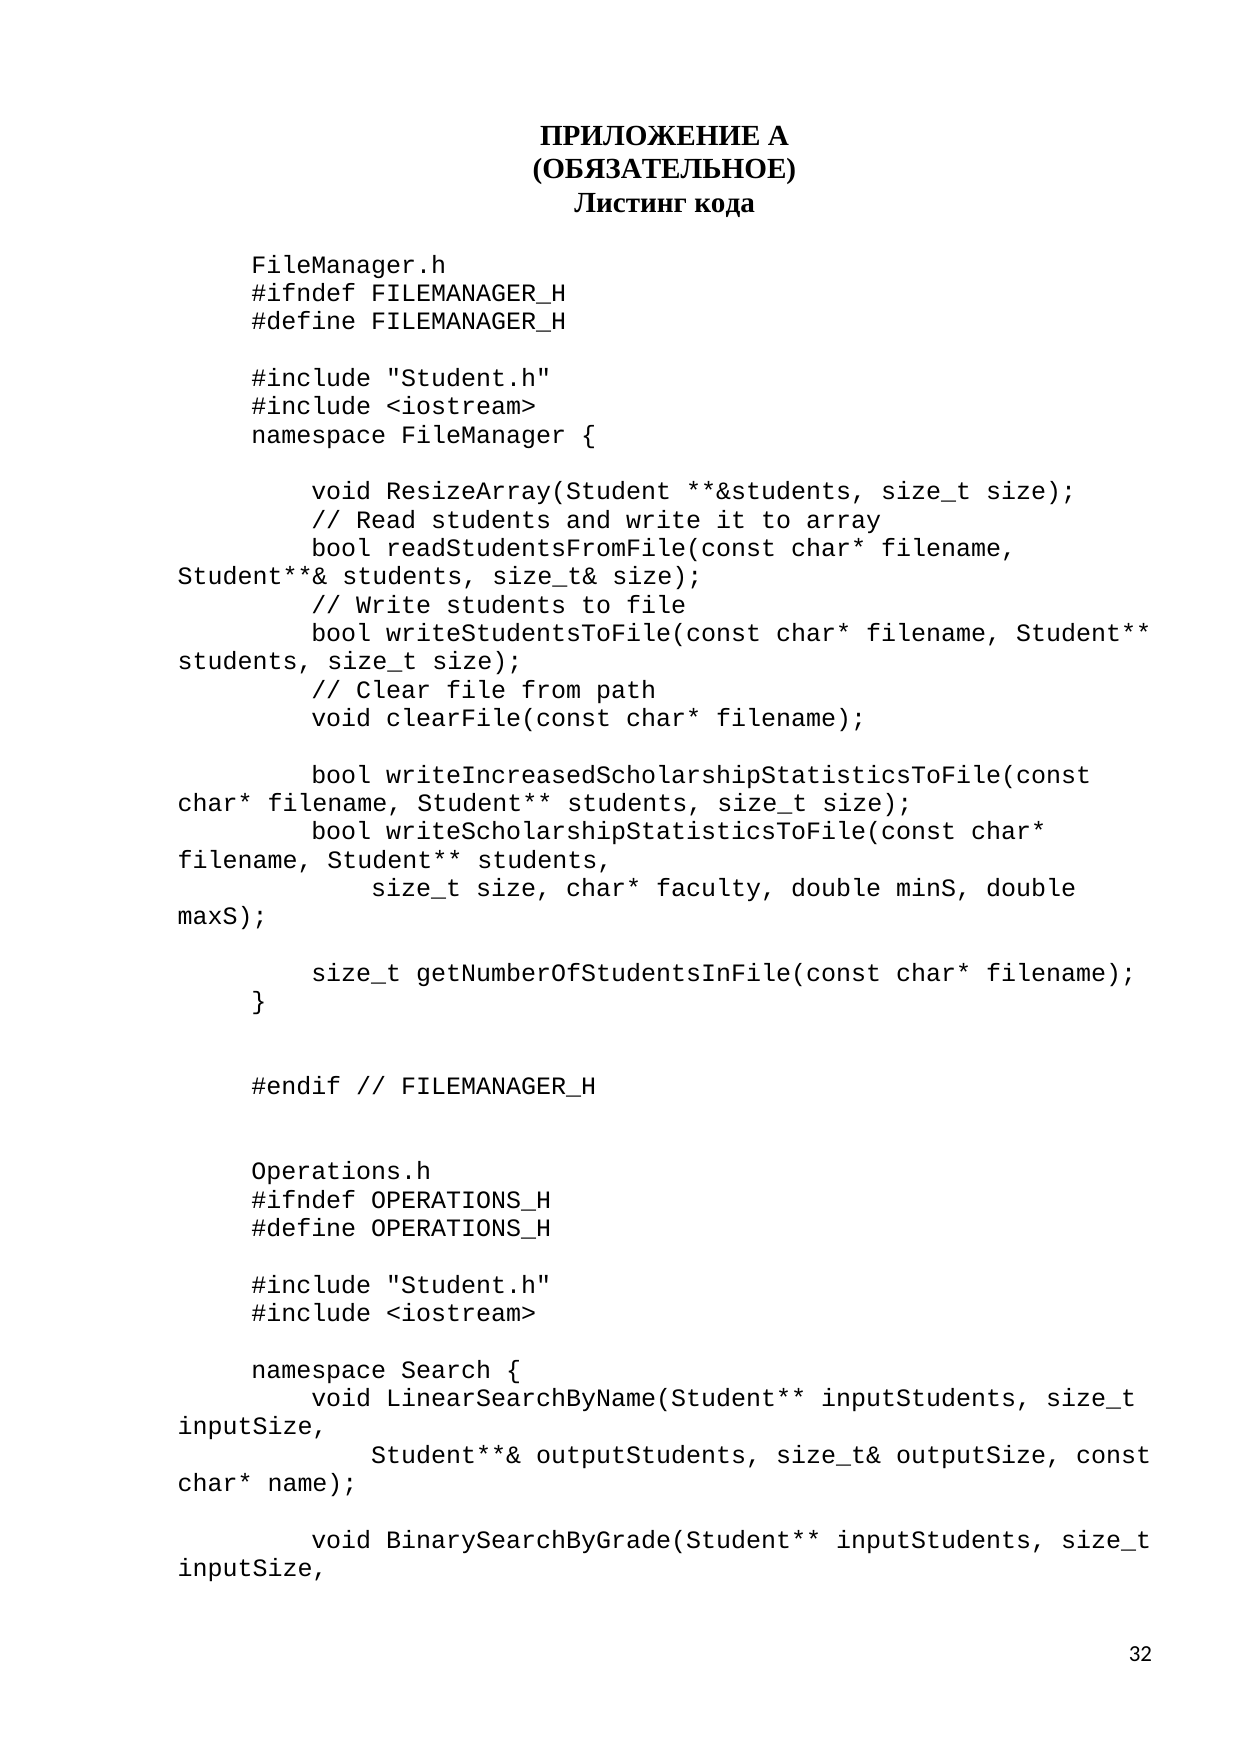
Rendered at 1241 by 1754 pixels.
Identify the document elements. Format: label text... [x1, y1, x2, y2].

text bool writeScholarshipStatisticsToFile(const char* filename, Student** students, [177, 819, 1152, 876]
text #include <iostream> [177, 394, 1152, 422]
text bool writeIncreasedScholarshipStatisticsToFile(const char* filename, Student** students, size_t size); [177, 762, 1152, 819]
text void clearFile(const char* filename); [177, 706, 1152, 734]
text bool writeStudentsToFile(const char* filename, Student** students, size_t size); [177, 621, 1152, 677]
text void LinearSearchByName(Student** inputStudents, size_t inputSize, [177, 1386, 1152, 1442]
text // Clear file from path [177, 677, 1152, 706]
text #include "Student.h" [177, 366, 1152, 394]
text Operations.h [177, 1159, 1152, 1187]
text bool readStudentsFromFile(const char* filename, Student**& students, size_t& size); [177, 536, 1152, 592]
text size_t size, char* faculty, double minS, double maxS); [177, 876, 1152, 932]
text FileManager.h [177, 252, 1152, 281]
text #ifndef OPERATIONS_H [177, 1187, 1152, 1216]
text #define OPERATIONS_H [177, 1216, 1152, 1244]
text namespace Search { [177, 1357, 1152, 1386]
text namespace FileManager { [177, 422, 1152, 451]
text // Write students to file [177, 592, 1152, 621]
text Student**& outputStudents, size_t& outputSize, const char* name); [177, 1442, 1152, 1499]
text void BinarySearchByGrade(Student** inputStudents, size_t inputSize, [177, 1527, 1152, 1584]
text #endif // FILEMANAGER_H [177, 1074, 1152, 1102]
text #define FILEMANAGER_H [177, 309, 1152, 337]
text #include <iostream> [177, 1301, 1152, 1329]
text size_t getNumberOfStudentsInFile(const char* filename); [177, 961, 1152, 989]
text void ResizeArray(Student **&students, size_t size); [177, 479, 1152, 507]
subtitle Приложение А (обязательное) Листинг кода [177, 118, 1152, 219]
text // Read students and write it to array [177, 507, 1152, 536]
text } [177, 989, 1152, 1017]
text #include "Student.h" [177, 1272, 1152, 1301]
text #ifndef FILEMANAGER_H [177, 281, 1152, 309]
